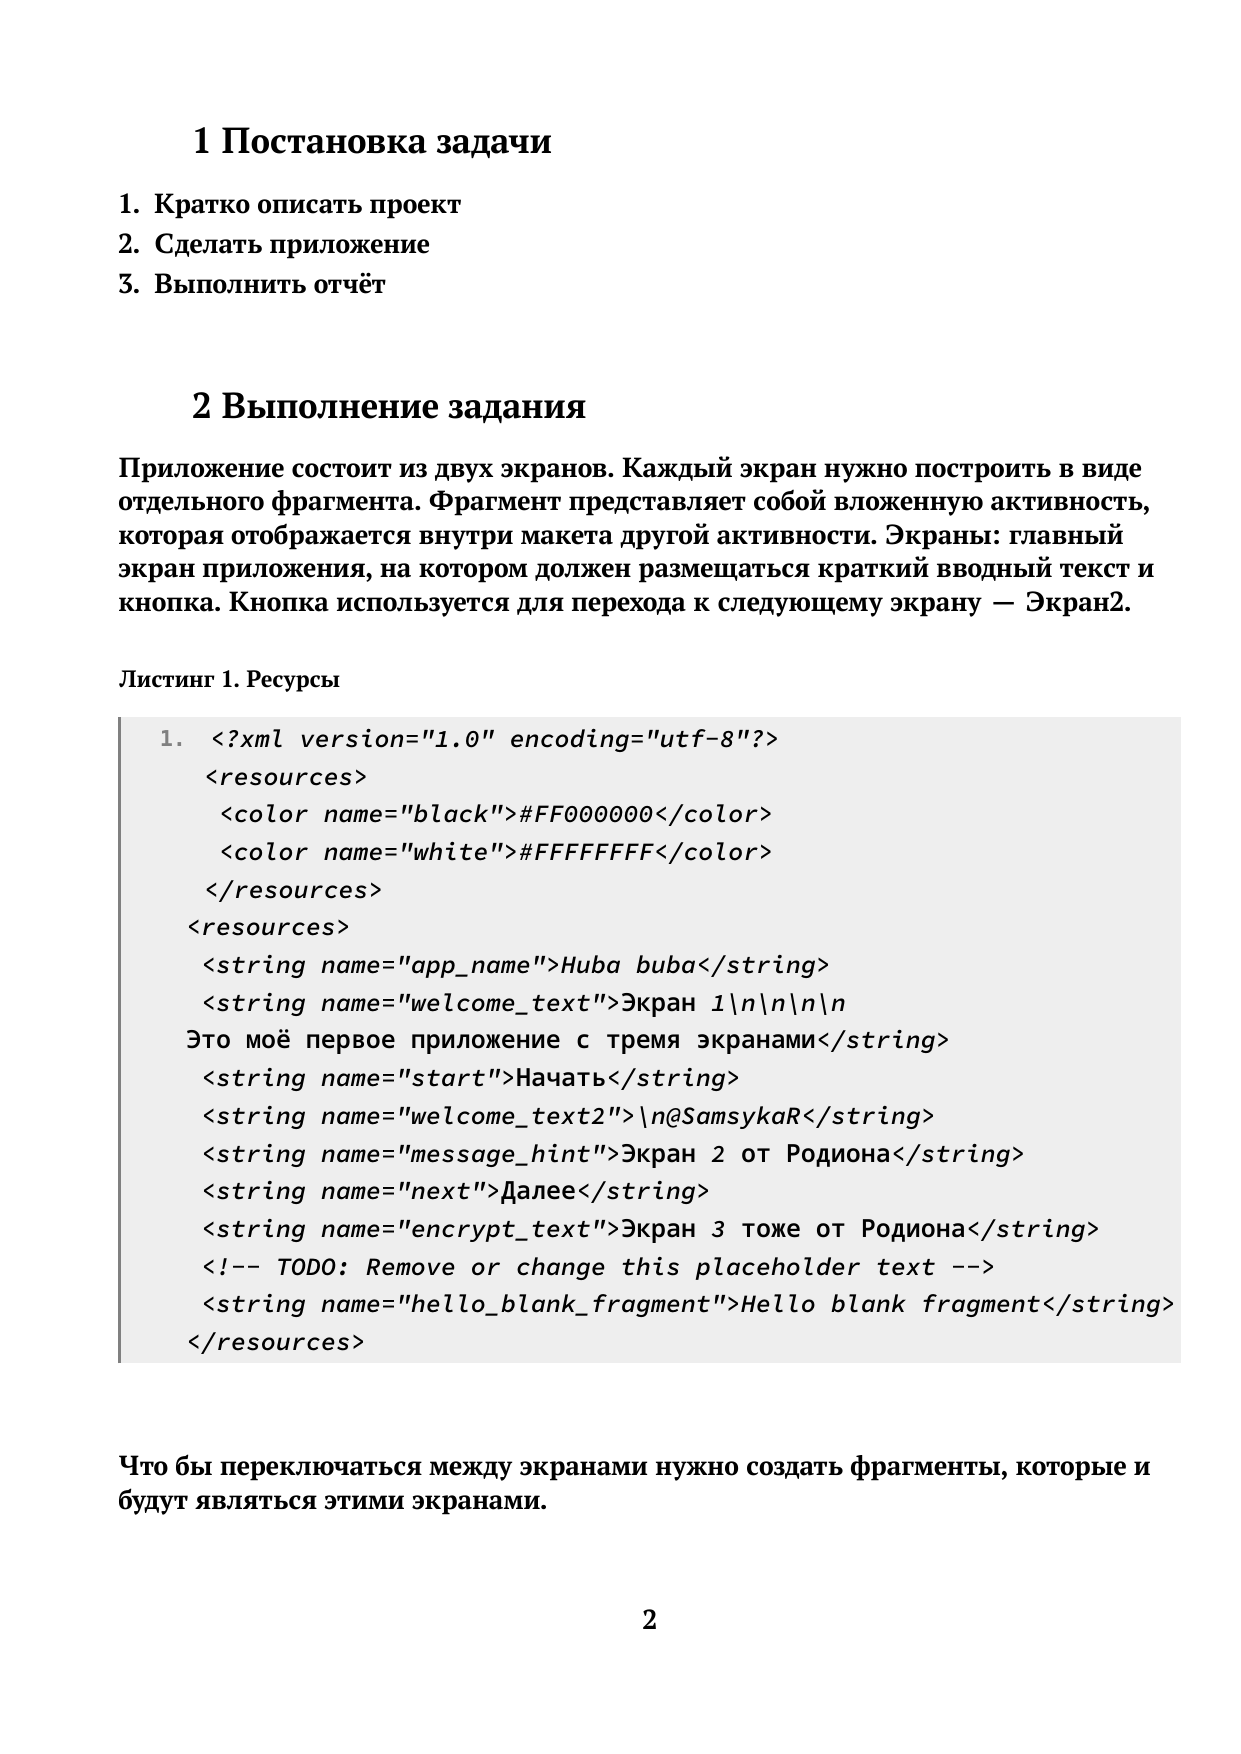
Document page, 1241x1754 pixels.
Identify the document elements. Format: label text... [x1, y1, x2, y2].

list <?xml version="1.0" encoding="utf-8"?> <resources> <color name="black">#FF000000</color> <color name="white">#FFFFFFFF</color> </resources> [121, 717, 1181, 905]
text <resources> <string name="app_name">Huba buba</string> <string name="welcome_text">Экран 1\n\n\n\n Это моё первое приложение с тремя экранами</string> <string name="start">Начать</string> <string name="welcome_text2">\n@SamsykaR</string> <string name="message_hint">Экран 2 от Родиона</string> <string name="next">Далее</string> <string name="encrypt_text">Экран 3 тоже от Родиона</string> <!-- TODO: Remove or change this placeholder text --> <string name="hello_blank_fragment">Hello blank fragment</string> </resources> [121, 905, 1181, 1363]
text Листинг 1. Ресурсы [118, 664, 1181, 692]
subtitle 2 Выполнение задания [118, 382, 1181, 426]
list Кратко описать проект [118, 186, 1181, 219]
list Сделать приложение [118, 226, 1181, 260]
list Выполнить отчёт [118, 266, 1181, 300]
subtitle 1 Постановка задачи [192, 118, 1181, 162]
text Что бы переключаться между экранами нужно создать фрагменты, которые и будут являться этими экранами. [118, 1448, 1181, 1516]
text Приложение состоит из двух экранов. Каждый экран нужно построить в виде отдельного фрагмента. Фрагмент представляет собой вложенную активность, которая отображается внутри макета другой активности. Экраны: главный экран приложения, на котором должен размещаться краткий вводный текст и кнопка. Кнопка используется для перехода к следующему экрану — Экран2. [118, 450, 1181, 618]
